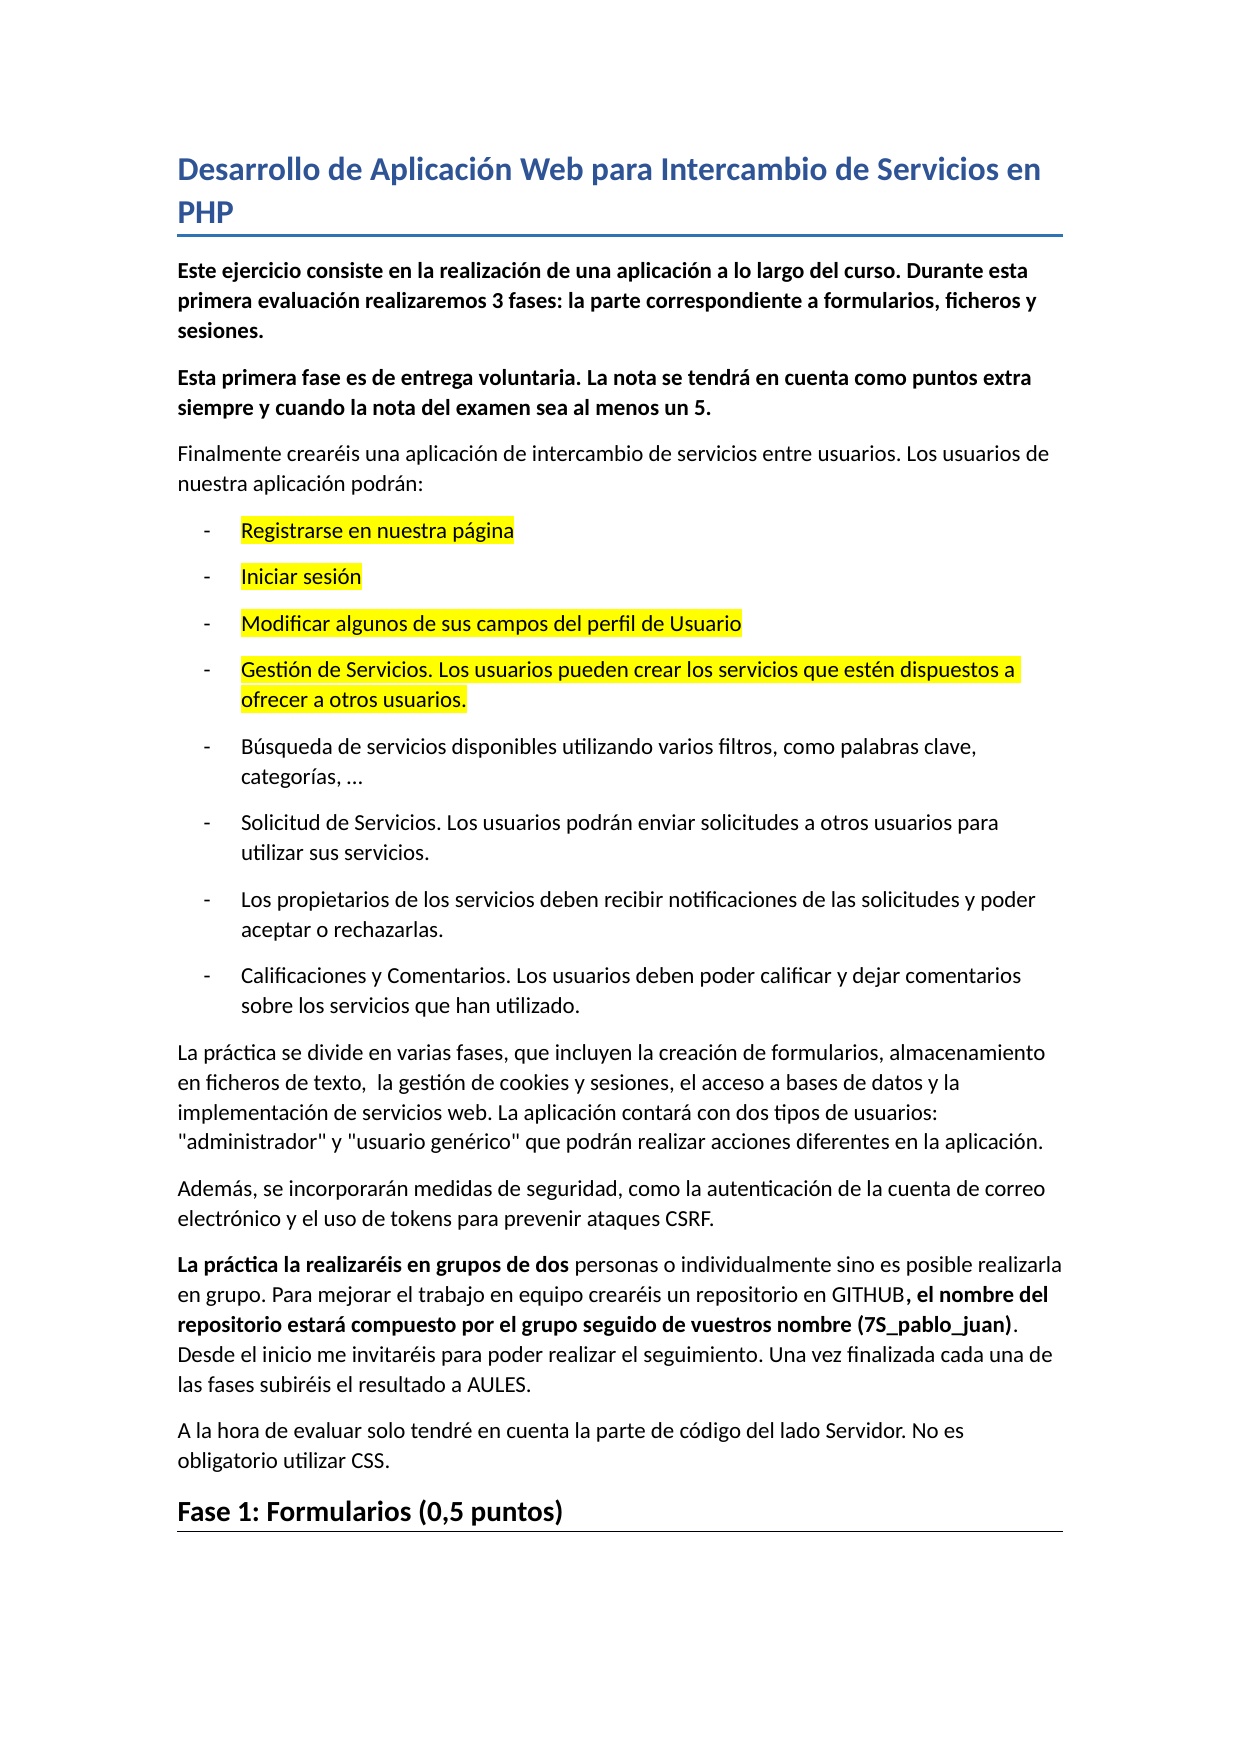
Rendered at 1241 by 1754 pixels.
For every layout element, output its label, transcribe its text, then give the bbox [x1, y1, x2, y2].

list Los propietarios de los servicios deben recibir notificaciones de las solicitudes y poder aceptar o rechazarlas. [203, 885, 1063, 943]
text Fase 1: Formularios (0,5 puntos) [177, 1493, 1063, 1531]
text Finalmente crearéis una aplicación de intercambio de servicios entre usuarios. Los usuarios de nuestra aplicación podrán: [177, 439, 1063, 497]
text Desarrollo de Aplicación Web para Intercambio de Servicios en PHP [177, 148, 1063, 234]
list Gestión de Servicios. Los usuarios pueden crear los servicios que estén dispuestos a ofrecer a otros usuarios. [203, 656, 1063, 713]
list Modificar algunos de sus campos del perfil de Usuario [203, 609, 1063, 637]
text Esta primera fase es de entrega voluntaria. La nota se tendrá en cuenta como puntos extra siempre y cuando la nota del examen sea al menos un 5. [177, 363, 1063, 421]
list Búsqueda de servicios disponibles utilizando varios filtros, como palabras clave, categorías, … [203, 732, 1063, 790]
text Además, se incorporarán medidas de seguridad, como la autenticación de la cuenta de correo electrónico y el uso de tokens para prevenir ataques CSRF. [177, 1174, 1063, 1232]
list Iniciar sesión [203, 562, 1063, 590]
text Este ejercicio consiste en la realización de una aplicación a lo largo del curso. Durante esta primera evaluación realizaremos 3 fases: la parte correspondiente a formularios, ficheros y sesiones. [177, 257, 1063, 344]
text La práctica se divide en varias fases, que incluyen la creación de formularios, almacenamiento en ficheros de texto, la gestión de cookies y sesiones, el acceso a bases de datos y la implementación de servicios web. La aplicación contará con dos tipos de usuarios: "administrador" y "usuario genérico" que podrán realizar acciones diferentes en la aplicación. [177, 1038, 1063, 1156]
text A la hora de evaluar solo tendré en cuenta la parte de código del lado Servidor. No es obligatorio utilizar CSS. [177, 1417, 1063, 1474]
list Solicitud de Servicios. Los usuarios podrán enviar solicitudes a otros usuarios para utilizar sus servicios. [203, 808, 1063, 866]
list Calificaciones y Comentarios. Los usuarios deben poder calificar y dejar comentarios sobre los servicios que han utilizado. [203, 961, 1063, 1019]
text La práctica la realizaréis en grupos de dos personas o individualmente sino es posible realizarla en grupo. Para mejorar el trabajo en equipo crearéis un repositorio en GITHUB, el nombre del repositorio estará compuesto por el grupo seguido de vuestros nombre (7S_pablo_juan). Desde el inicio me invitaréis para poder realizar el seguimiento. Una vez finalizada cada una de las fases subiréis el resultado a AULES. [177, 1251, 1063, 1398]
list Registrarse en nuestra página [203, 516, 1063, 544]
